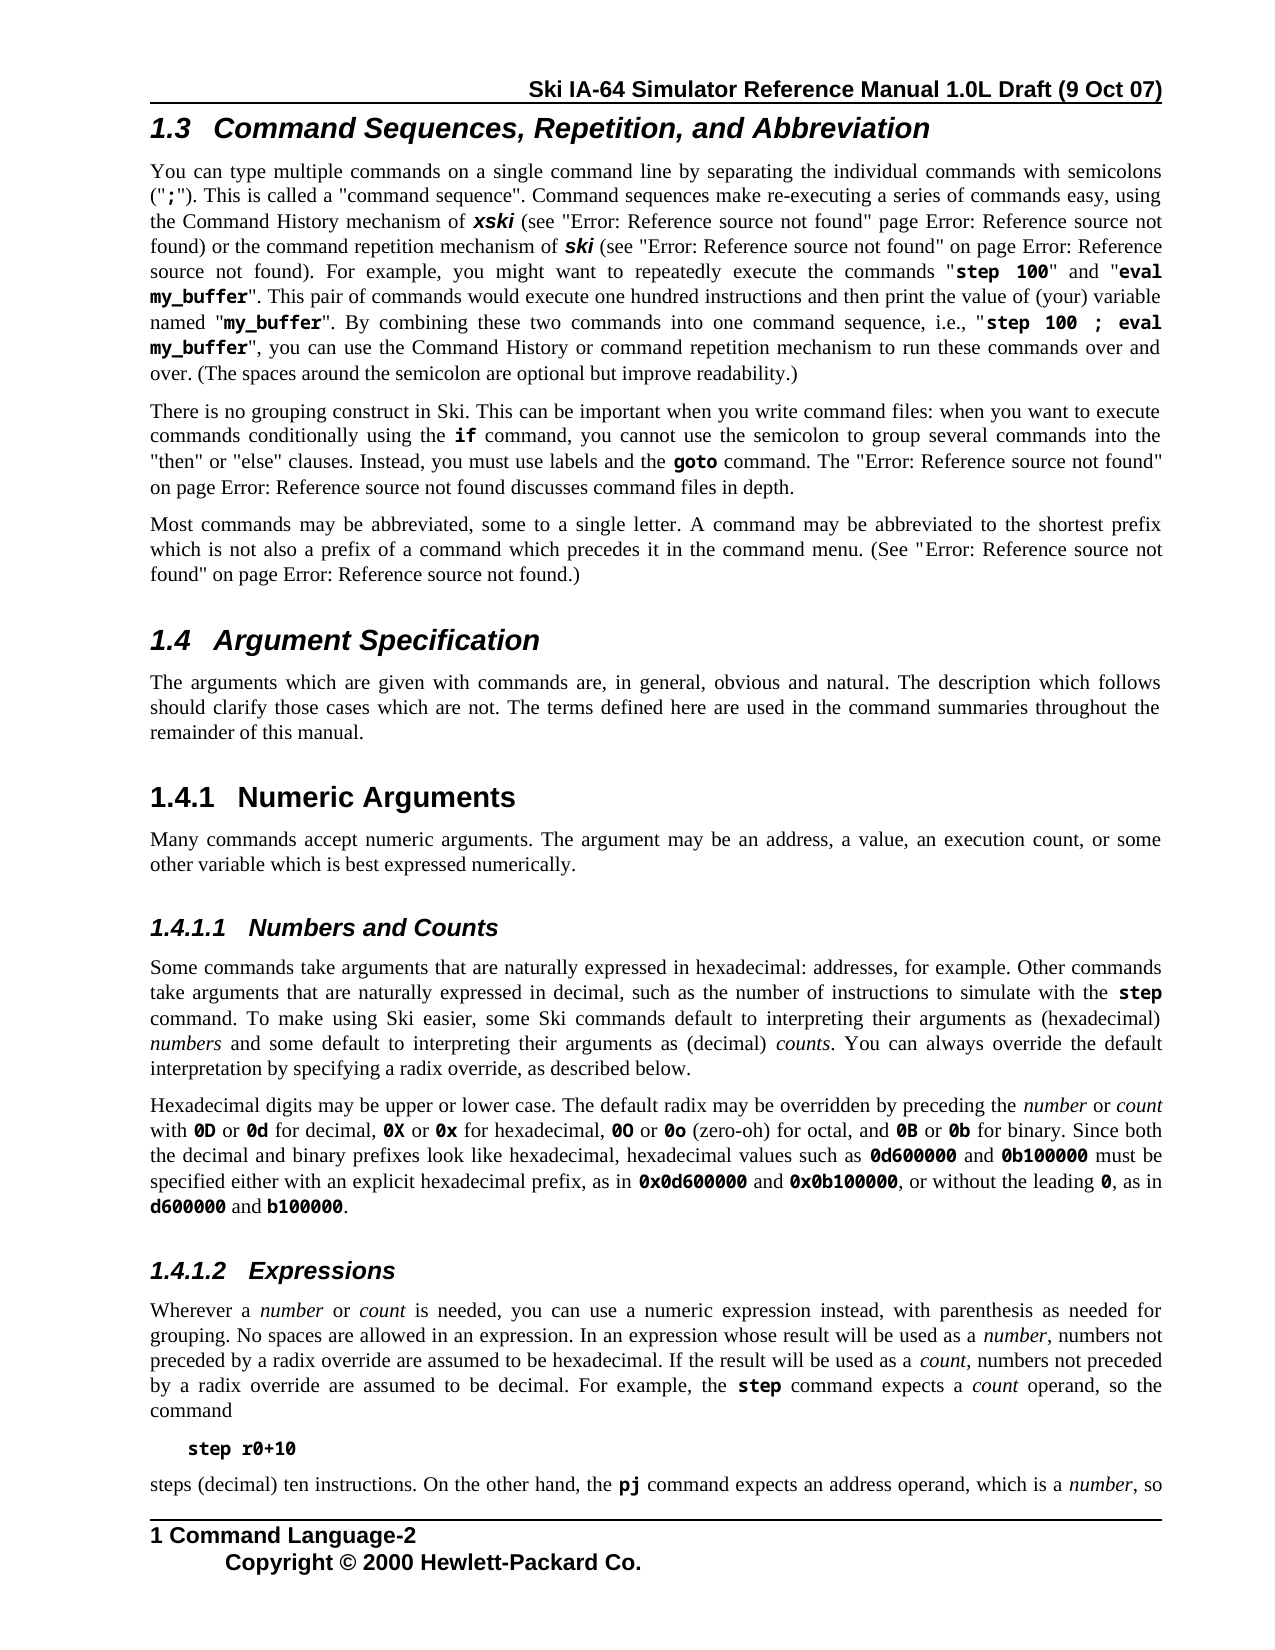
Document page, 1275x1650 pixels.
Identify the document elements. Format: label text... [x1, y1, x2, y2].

text The arguments which are given with commands are, in general, obvious and natural. The description which follows should clarify those cases which are not. The terms defined here are used in the command summaries throughout the remainder of this manual. [150, 669, 1162, 744]
text Hexadecimal digits may be upper or lower case. The default radix may be overridden by preceding the number or count with 0D or 0d for decimal, 0X or 0x for hexadecimal, 0O or 0o (zero-oh) for octal, and 0B or 0b for binary. Since both the decimal and binary prefixes look like hexadecimal, hexadecimal values such as 0d600000 and 0b100000 must be specified either with an explicit hexadecimal prefix, as in 0x0d600000 and 0x0b100000, or without the leading 0, as in d600000 and b100000. [150, 1092, 1162, 1219]
text Wherever a number or count is needed, you can use a numeric expression instead, with parenthesis as needed for grouping. No spaces are allowed in an expression. In an expression whose result will be used as a number, numbers not preceded by a radix override are assumed to be hexadecimal. If the result will be used as a count, numbers not preceded by a radix override are assumed to be decimal. For example, the step command expects a count operand, so the command [150, 1297, 1162, 1422]
subtitle Expressions [150, 1257, 1162, 1284]
subtitle Numeric Arguments [150, 781, 1162, 814]
subtitle Numbers and Counts [150, 914, 1162, 942]
subtitle Argument Specification [150, 624, 1162, 656]
text There is no grouping construct in Ski. This can be important when you write command files: when you want to execute commands conditionally using the if command, you cannot use the semicolon to group several commands into the "then" or "else" clauses. Instead, you must use labels and the goto command. The "" on page discusses command files in depth. [150, 398, 1162, 499]
text Most commands may be abbreviated, some to a single letter. A command may be abbreviated to the shortest prefix which is not also a prefix of a command which precedes it in the command menu. (See "" on page .) [150, 511, 1162, 586]
list step r0+10 [187, 1435, 1162, 1461]
text steps (decimal) ten instructions. On the other hand, the pj command expects an address operand, which is a number, so [150, 1471, 1162, 1496]
text You can type multiple commands on a single command line by separating the individual commands with semicolons (";"). This is called a "command sequence". Command sequences make re-executing a series of commands easy, using the Command History mechanism of xski (see "" page ) or the command repetition mechanism of ski (see "" on page ). For example, you might want to repeatedly execute the commands "step 100" and "eval my_buffer". This pair of commands would execute one hundred instructions and then print the value of (your) variable named "my_buffer". By combining these two commands into one command sequence, i.e., "step 100 ; eval my_buffer", you can use the Command History or command repetition mechanism to run these commands over and over. (The spaces around the semicolon are optional but improve readability.) [150, 158, 1162, 385]
text Many commands accept numeric arguments. The argument may be an address, a value, an execution count, or some other variable which is best expressed numerically. [150, 826, 1162, 876]
text Some commands take arguments that are naturally expressed in hexadecimal: addresses, for example. Other commands take arguments that are naturally expressed in decimal, such as the number of instructions to simulate with the step command. To make using Ski easier, some Ski commands default to interpreting their arguments as (hexadecimal) numbers and some default to interpreting their arguments as (decimal) counts. You can always override the default interpretation by specifying a radix override, as described below. [150, 954, 1162, 1080]
subtitle Command Sequences, Repetition, and Abbreviation [150, 112, 1162, 145]
